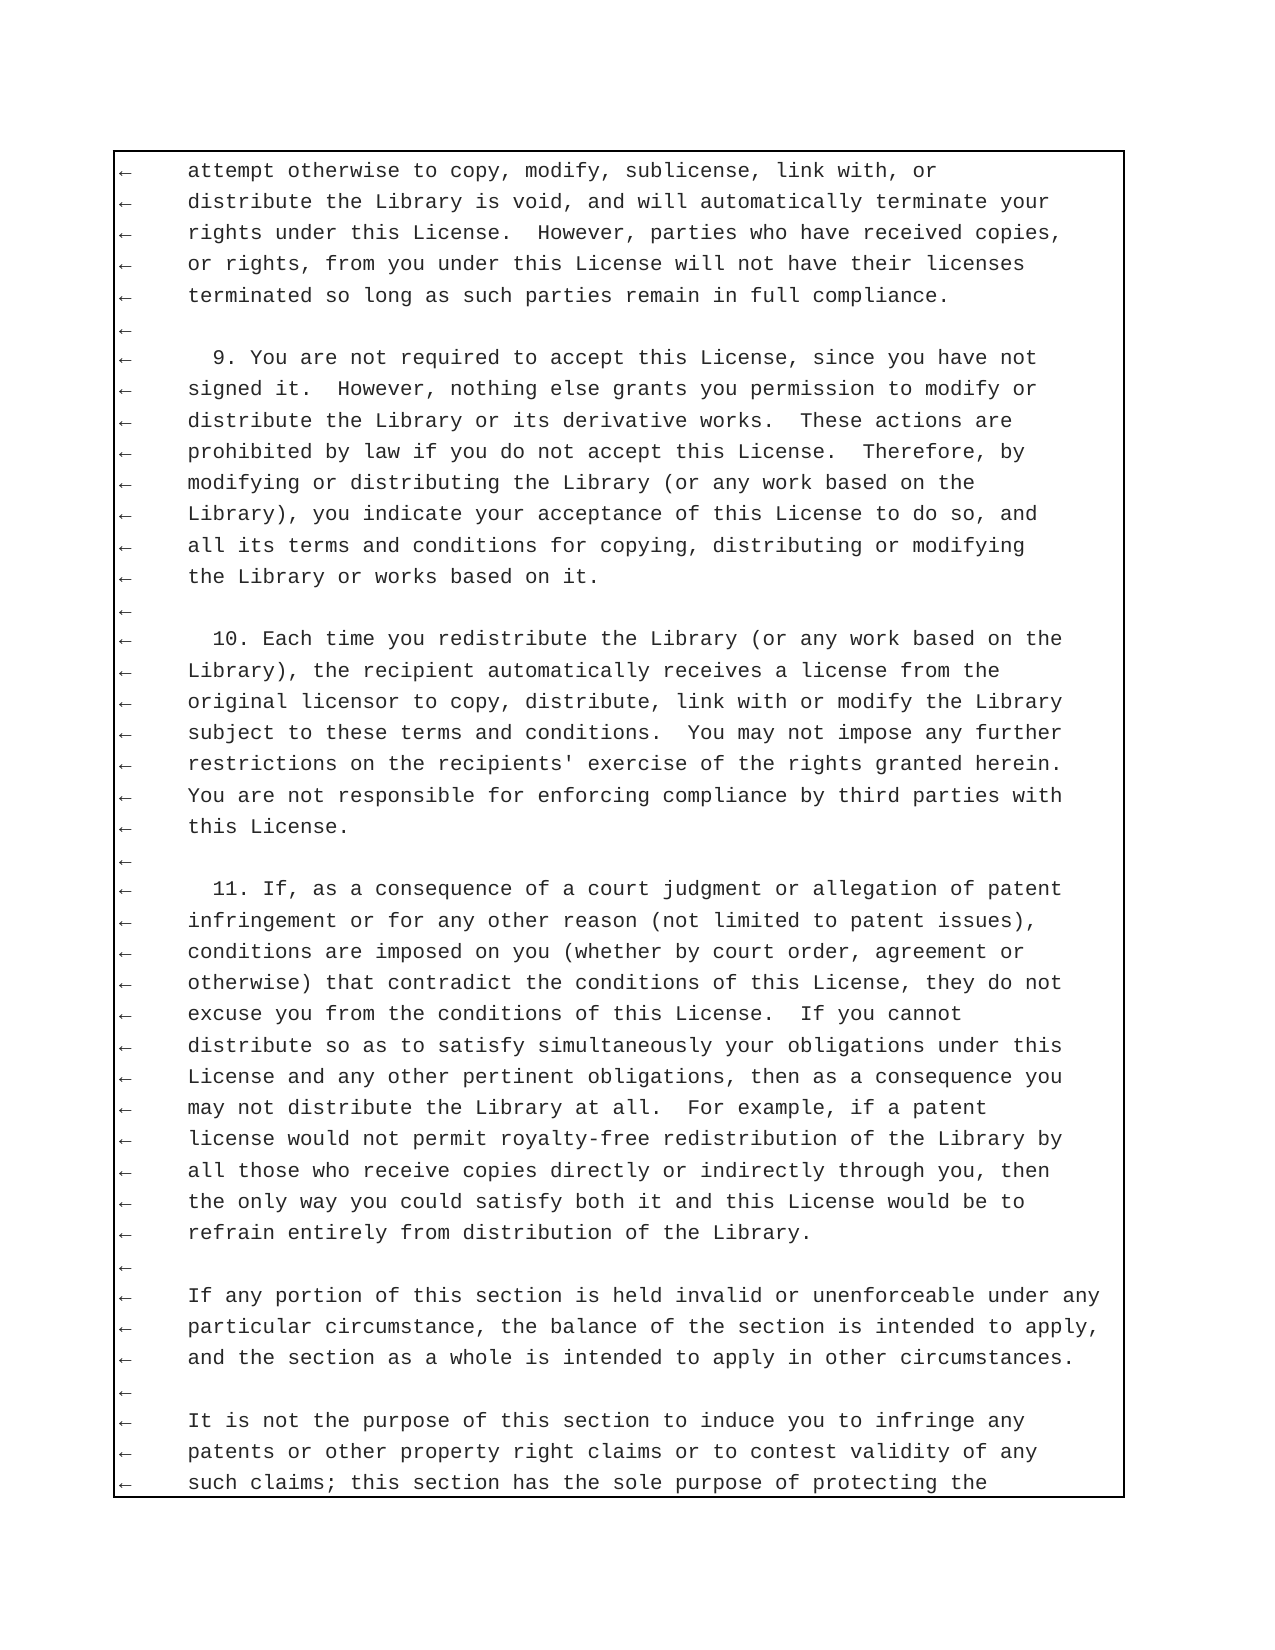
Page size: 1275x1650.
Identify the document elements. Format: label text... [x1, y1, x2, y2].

list 11. If, as a consequence of a court judgment or allegation of patent [115, 869, 1123, 900]
list rights under this License. However, parties who have received copies, [115, 212, 1123, 244]
list patents or other property right claims or to contest validity of any [115, 1431, 1123, 1462]
list Library), you indicate your acceptance of this License to do so, and [115, 494, 1123, 525]
list otherwise) that contradict the conditions of this License, they do not [115, 962, 1123, 994]
list conditions are imposed on you (whether by court order, agreement or [115, 931, 1123, 962]
list attempt otherwise to copy, modify, sublicense, link with, or [115, 152, 1123, 181]
list refrain entirely from distribution of the Library. [115, 1212, 1123, 1246]
list such claims; this section has the sole purpose of protecting the [115, 1462, 1123, 1496]
list the Library or works based on it. [115, 556, 1123, 589]
list the only way you could satisfy both it and this License would be to [115, 1181, 1123, 1212]
list restrictions on the recipients' exercise of the rights granted herein. [115, 744, 1123, 775]
list subject to these terms and conditions. You may not impose any further [115, 712, 1123, 744]
list distribute the Library is void, and will automatically terminate your [115, 181, 1123, 212]
list license would not permit royalty-free redistribution of the Library by [115, 1119, 1123, 1150]
list 10. Each time you redistribute the Library (or any work based on the [115, 619, 1123, 650]
list all those who receive copies directly or indirectly through you, then [115, 1150, 1123, 1181]
list 9. You are not required to accept this License, since you have not [115, 337, 1123, 369]
list particular circumstance, the balance of the section is intended to apply, [115, 1306, 1123, 1337]
list You are not responsible for enforcing compliance by third parties with [115, 775, 1123, 806]
list modifying or distributing the Library (or any work based on the [115, 462, 1123, 494]
list It is not the purpose of this section to induce you to infringe any [115, 1400, 1123, 1431]
list may not distribute the Library at all. For example, if a patent [115, 1087, 1123, 1119]
list excuse you from the conditions of this License. If you cannot [115, 994, 1123, 1025]
list infringement or for any other reason (not limited to patent issues), [115, 900, 1123, 931]
list prohibited by law if you do not accept this License. Therefore, by [115, 431, 1123, 462]
list distribute the Library or its derivative works. These actions are [115, 400, 1123, 431]
list If any portion of this section is held invalid or unenforceable under any [115, 1275, 1123, 1306]
list License and any other pertinent obligations, then as a consequence you [115, 1056, 1123, 1087]
list all its terms and conditions for copying, distributing or modifying [115, 525, 1123, 556]
list Library), the recipient automatically receives a license from the [115, 650, 1123, 681]
list this License. [115, 806, 1123, 839]
list original licensor to copy, distribute, link with or modify the Library [115, 681, 1123, 712]
list distribute so as to satisfy simultaneously your obligations under this [115, 1025, 1123, 1056]
list terminated so long as such parties remain in full compliance. [115, 275, 1123, 308]
list and the section as a whole is intended to apply in other circumstances. [115, 1337, 1123, 1371]
list or rights, from you under this License will not have their licenses [115, 244, 1123, 275]
list signed it. However, nothing else grants you permission to modify or [115, 369, 1123, 400]
